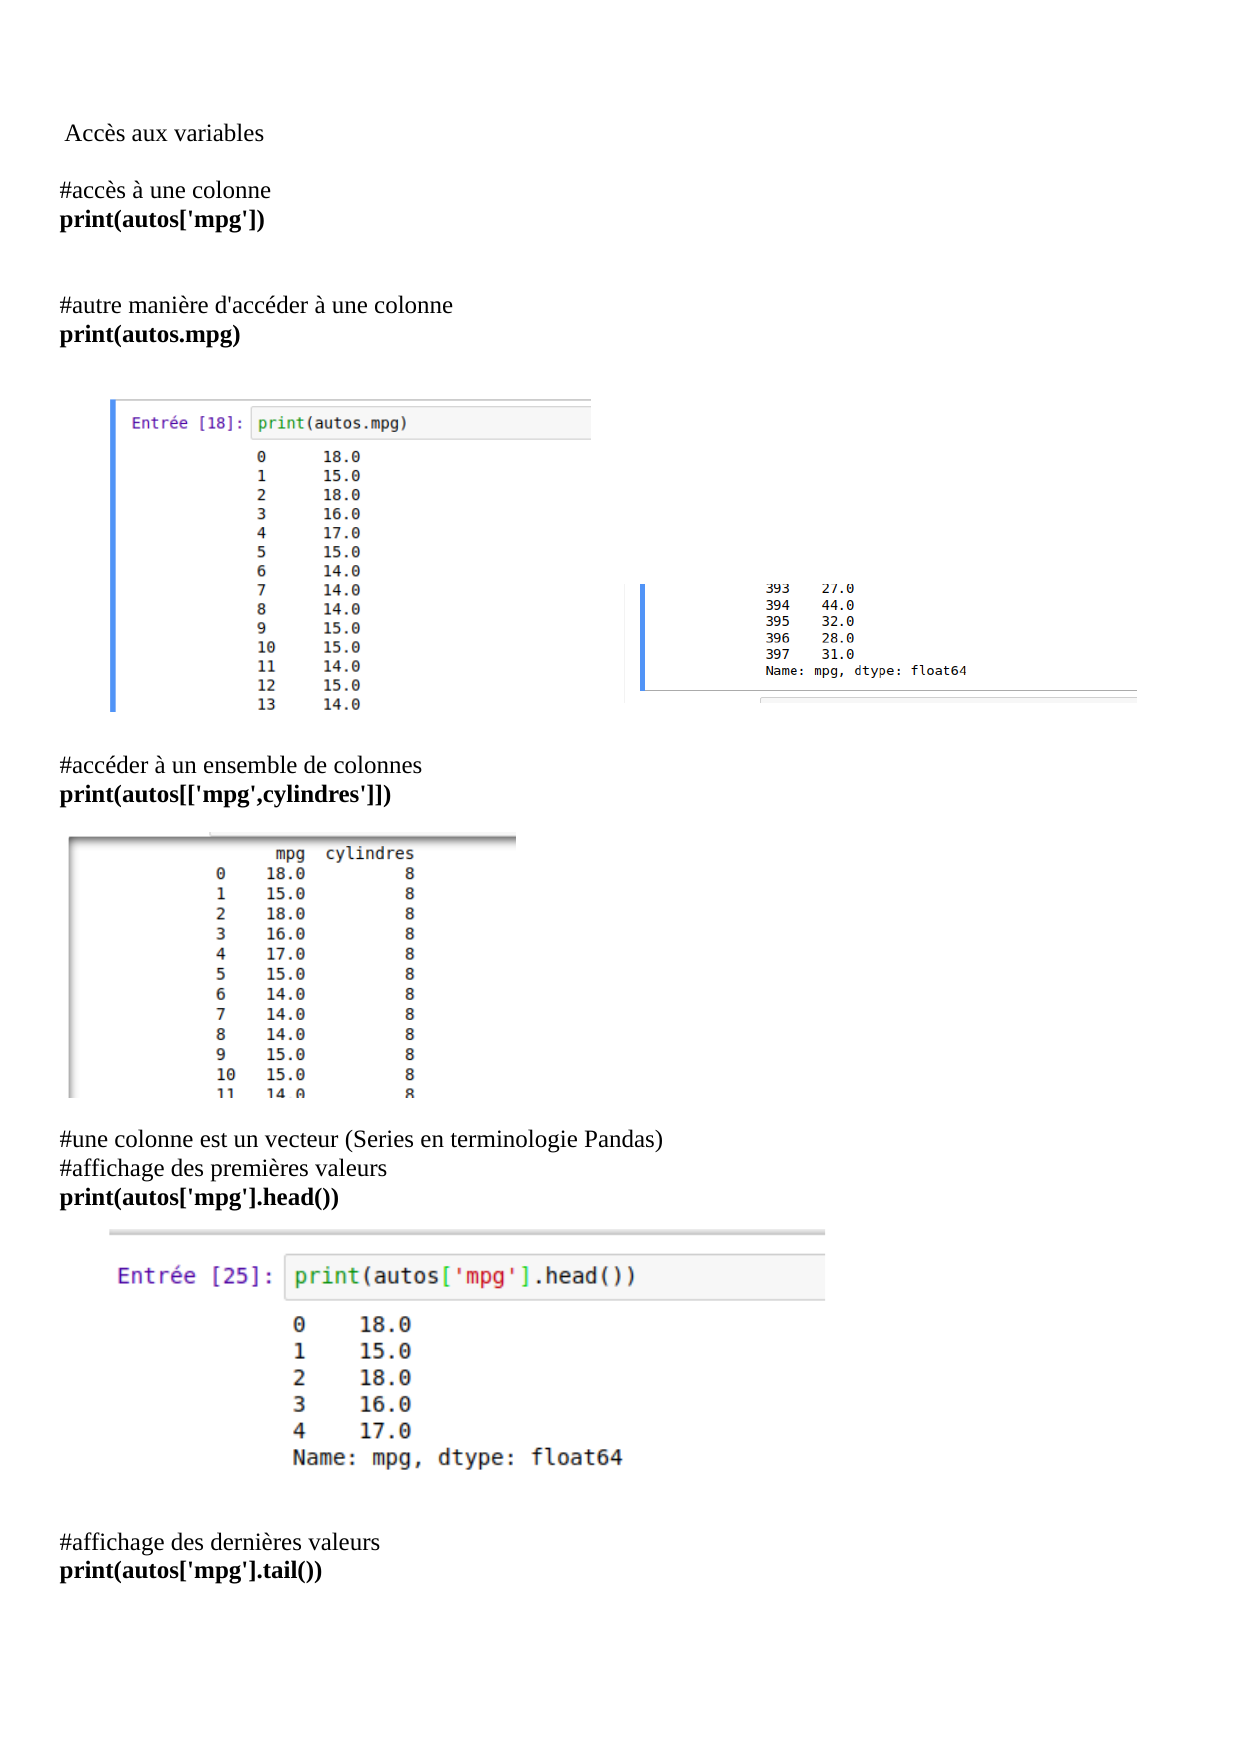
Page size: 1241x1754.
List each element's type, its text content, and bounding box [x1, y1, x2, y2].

text #autre manière d'accéder à une colonne [59, 291, 1181, 319]
picture [624, 584, 1137, 703]
text #affichage des premières valeurs [59, 1153, 1181, 1182]
text print(autos['mpg'].tail()) [59, 1556, 1181, 1584]
text print(autos[['mpg',cylindres']]) [59, 779, 1181, 808]
picture [99, 387, 591, 712]
text print(autos.mpg) [59, 319, 1181, 348]
text Accès aux variables [59, 118, 1181, 147]
text #accès à une colonne [59, 176, 1181, 204]
text #une colonne est un vecteur (Series en terminologie Pandas) [59, 1124, 1181, 1153]
picture [109, 1229, 826, 1484]
text #accéder à un ensemble de colonnes [59, 751, 1181, 779]
picture [68, 832, 516, 1098]
text #affichage des dernières valeurs [59, 1527, 1181, 1556]
text print(autos['mpg'].head()) [59, 1182, 1181, 1211]
text print(autos['mpg']) [59, 204, 1181, 233]
